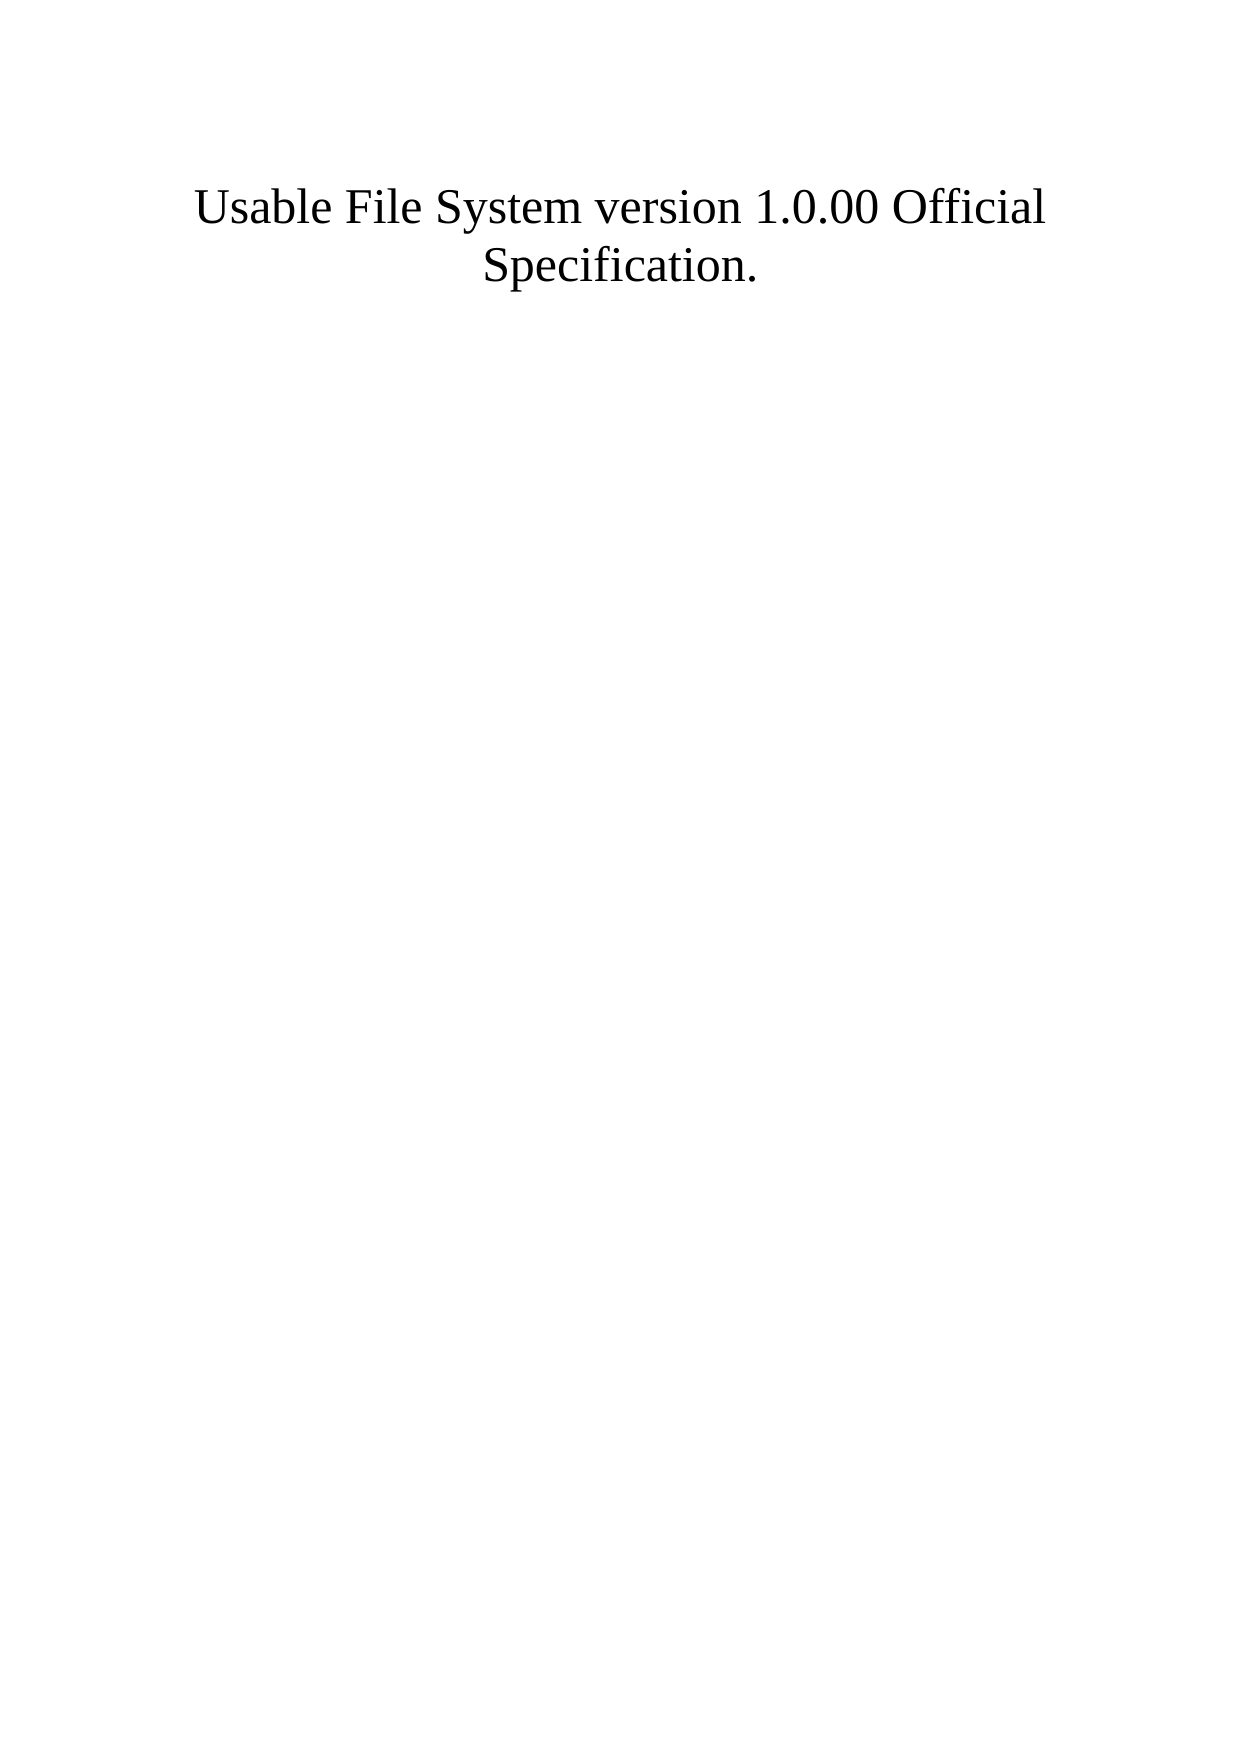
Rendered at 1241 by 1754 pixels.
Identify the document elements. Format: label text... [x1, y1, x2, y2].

text Usable File System version 1.0.00 Official Specification. [118, 177, 1122, 292]
